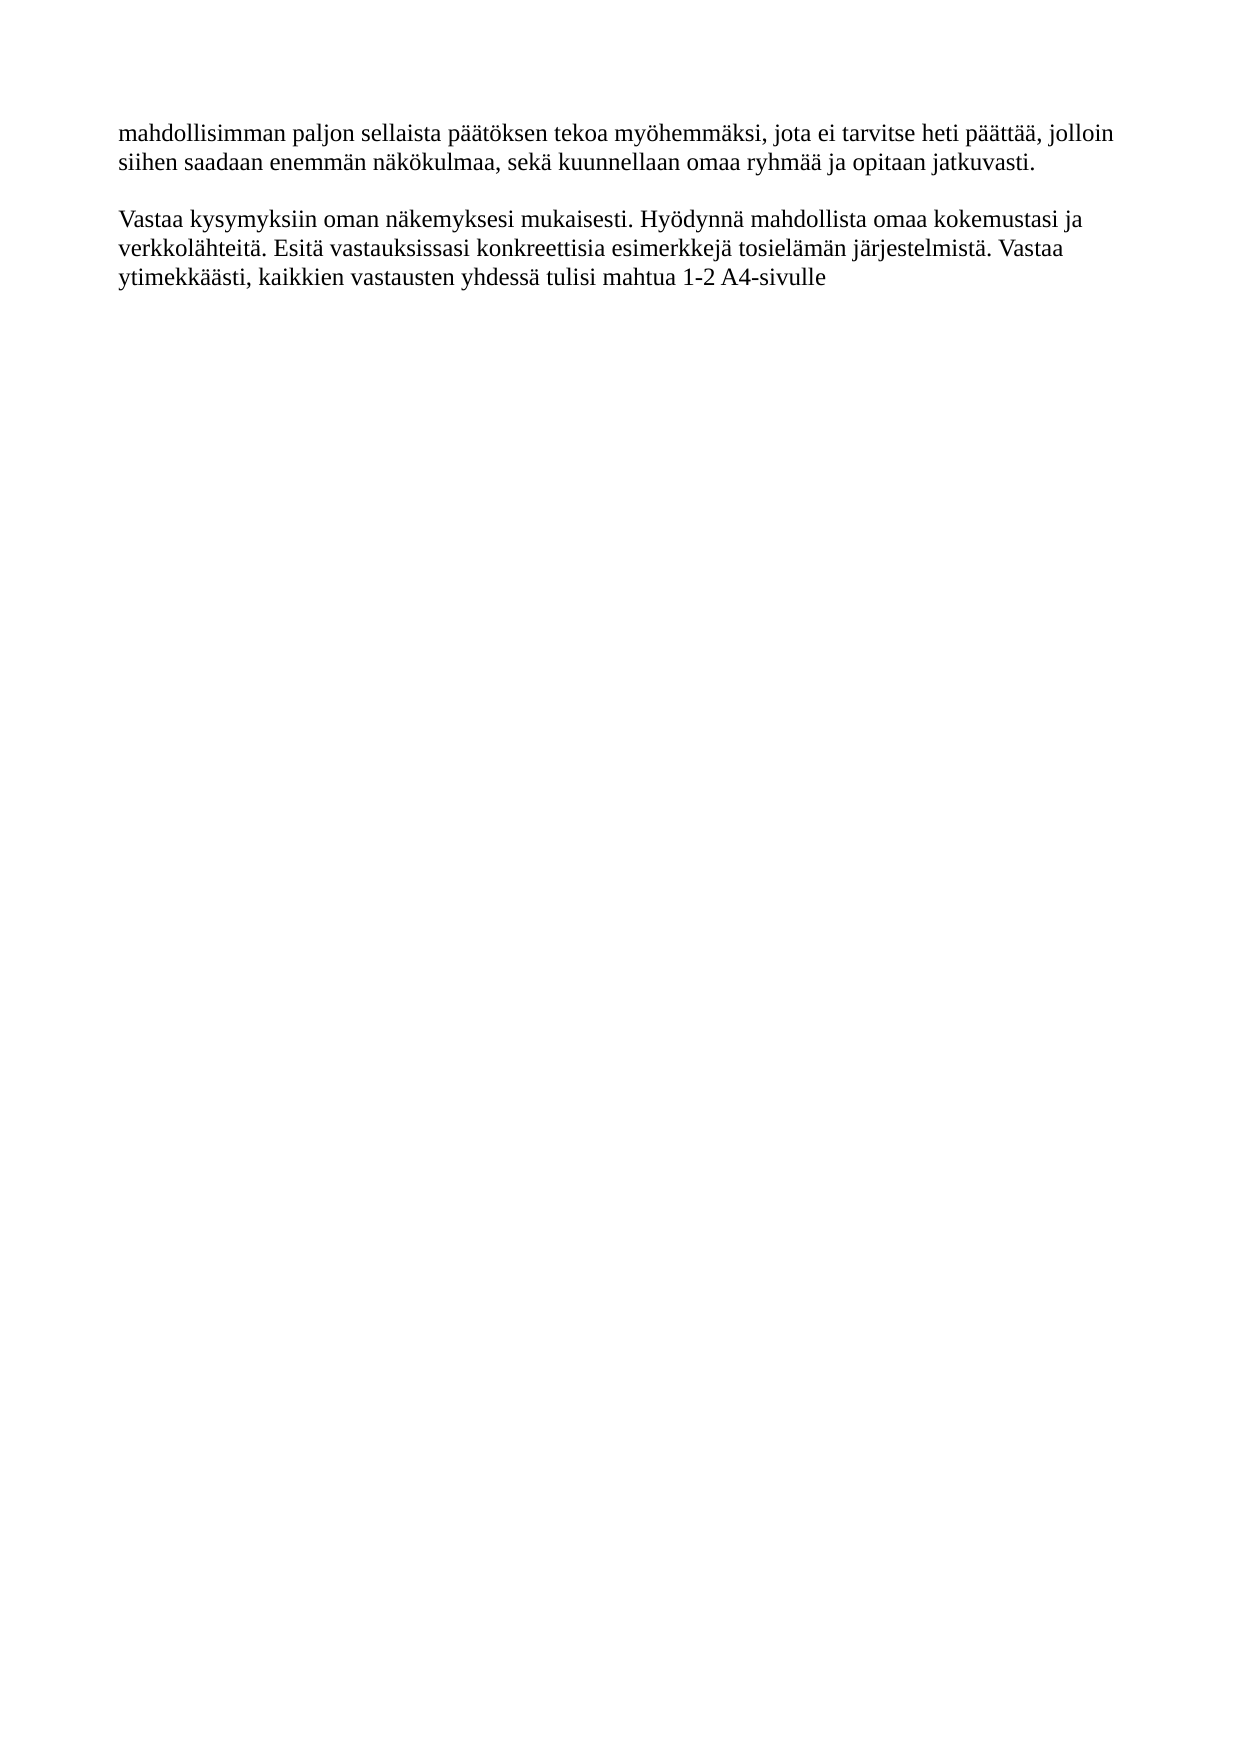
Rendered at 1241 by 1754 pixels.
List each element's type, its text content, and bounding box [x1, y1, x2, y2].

text Vastaa kysymyksiin oman näkemyksesi mukaisesti. Hyödynnä mahdollista omaa kokemustasi ja [118, 204, 1122, 233]
text verkkolähteitä. Esitä vastauksissasi konkreettisia esimerkkejä tosielämän järjestelmistä. Vastaa [118, 233, 1122, 262]
text mahdollisimman paljon sellaista päätöksen tekoa myöhemmäksi, jota ei tarvitse heti päättää, jolloin siihen saadaan enemmän näkökulmaa, sekä kuunnellaan omaa ryhmää ja opitaan jatkuvasti. [118, 118, 1122, 176]
text ytimekkäästi, kaikkien vastausten yhdessä tulisi mahtua 1-2 A4-sivulle [118, 262, 1122, 291]
